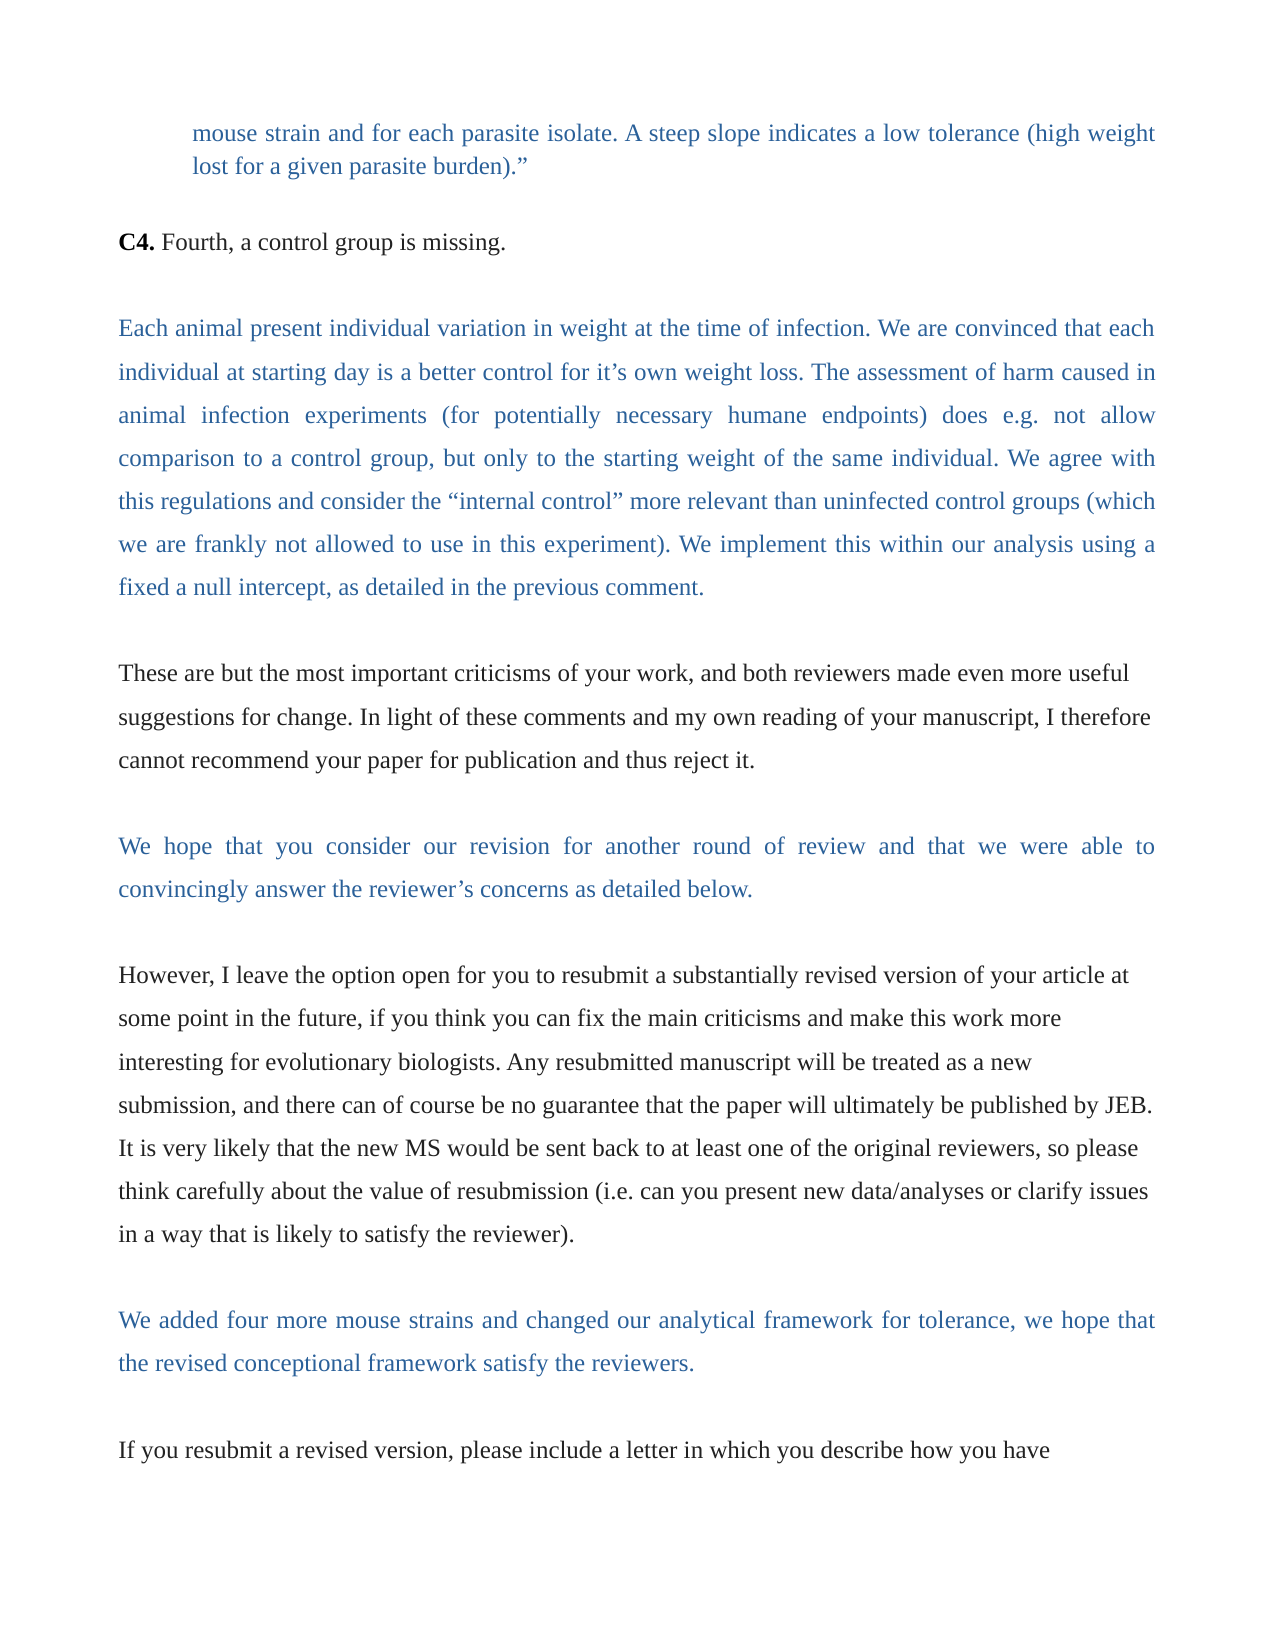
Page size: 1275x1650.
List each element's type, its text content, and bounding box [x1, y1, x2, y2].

text C4. Fourth, a control group is missing. [118, 184, 1157, 256]
text However, I leave the option open for you to resubmit a substantially revised version of your article at some point in the future, if you think you can fix the main criticisms and make this work more interesting for evolutionary biologists. Any resubmitted manuscript will be treated as a new submission, and there can of course be no guarantee that the paper will ultimately be published by JEB. It is very likely that the new MS would be sent back to at least one of the original reviewers, so please think carefully about the value of resubmission (i.e. can you present new data/analyses or clarify issues in a way that is likely to satisfy the reviewer). [118, 917, 1157, 1291]
text Each animal present individual variation in weight at the time of infection. We are convinced that each individual at starting day is a better control for it’s own weight loss. The assessment of harm caused in animal infection experiments (for potentially necessary humane endpoints) does e.g. not allow comparison to a control group, but only to the starting weight of the same individual. We agree with this regulations and consider the “internal control” more relevant than uninfected control groups (which we are frankly not allowed to use in this experiment). We implement this within our analysis using a fixed a null intercept, as detailed in the previous comment. [118, 313, 1157, 601]
text These are but the most important criticisms of your work, and both reviewers made even more useful suggestions for change. In light of these comments and my own reading of your manuscript, I therefore cannot recommend your paper for publication and thus reject it. [118, 615, 1157, 817]
text We hope that you consider our revision for another round of review and that we were able to convincingly answer the reviewer’s concerns as detailed below. [118, 831, 1157, 903]
text mouse strain and for each parasite isolate. A steep slope indicates a low tolerance (high weight lost for a given parasite burden).” [192, 118, 1157, 180]
text If you resubmit a revised version, please include a letter in which you describe how you have [118, 1392, 1157, 1463]
text We added four more mouse strains and changed our analytical framework for tolerance, we hope that the revised conceptional framework satisfy the reviewers. [118, 1305, 1157, 1377]
